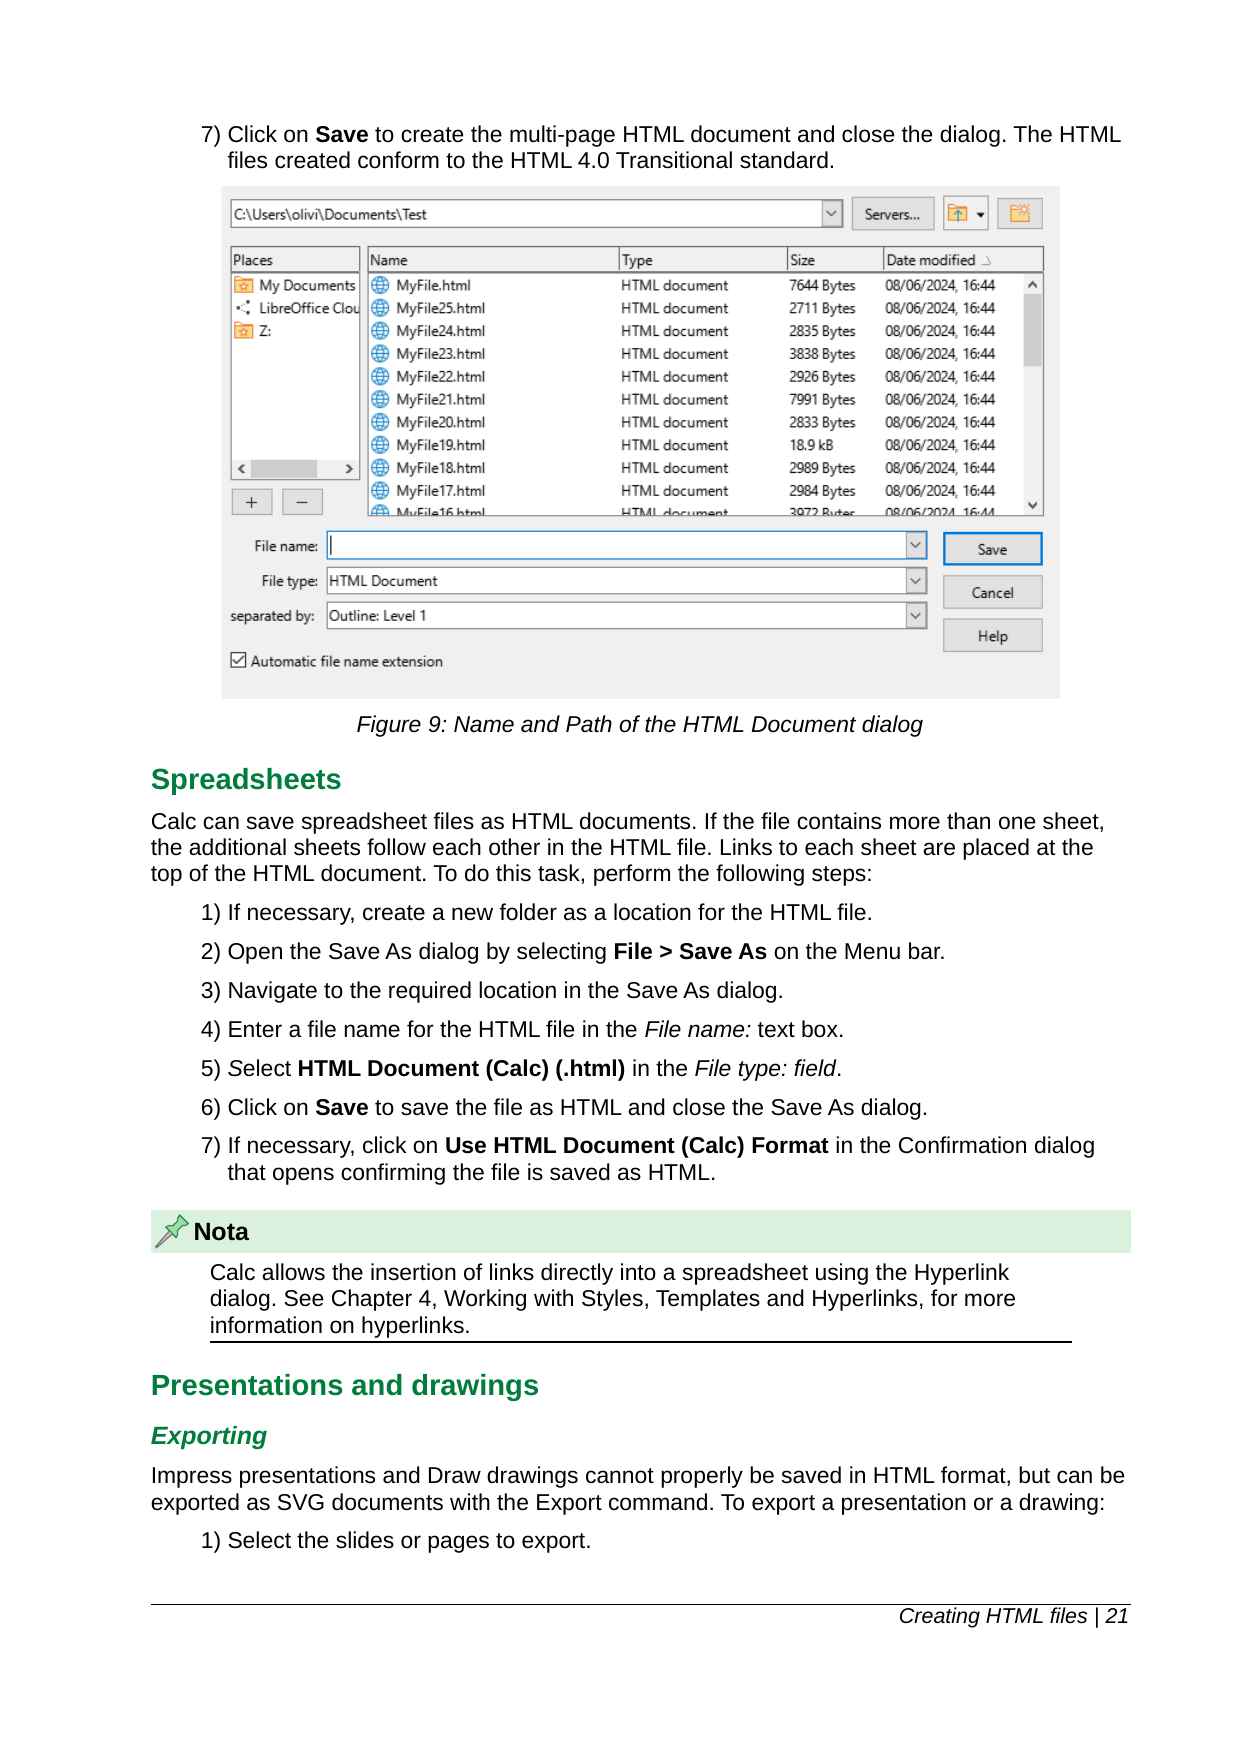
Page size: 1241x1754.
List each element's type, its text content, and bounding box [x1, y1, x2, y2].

subtitle Nota [151, 1210, 1131, 1253]
text Calc allows the insertion of links directly into a spreadsheet using the Hyperlink dialog. See Chapter 4, Working with Styles, Templates and Hyperlinks, for more information on hyperlinks. [209, 1259, 1072, 1343]
text Figure 9: Name and Path of the HTML Document dialog [221, 711, 1060, 737]
picture [221, 186, 1060, 699]
list Navigate to the required location in the Save As dialog. [227, 977, 1131, 1003]
list Calc can save spreadsheet files as HTML documents. If the file contains more than one sheet, the additional sheets follow each other in the HTML file. Links to each sheet are placed at the top of the HTML document. To do this task, perform the following steps: [151, 808, 1131, 887]
list Enter a file name for the HTML file in the File name: text box. [227, 1016, 1131, 1042]
list Select the slides or pages to export. [227, 1527, 1131, 1554]
subtitle Spreadsheets [151, 762, 1131, 795]
list Open the Save As dialog by selecting File > Save As on the Menu bar. [227, 938, 1131, 964]
list Select HTML Document (Calc) (.html) in the File type: field. [227, 1055, 1131, 1081]
list Impress presentations and Draw drawings cannot properly be saved in HTML format, but can be exported as SVG documents with the Export command. To export a presentation or a drawing: [151, 1462, 1131, 1515]
list Click on Save to create the multi-page HTML document and close the dialog. The HTML files created conform to the HTML 4.0 Transitional standard. [227, 121, 1131, 174]
list Click on Save to save the file as HTML and close the Save As dialog. [227, 1093, 1131, 1120]
subtitle Exporting [151, 1421, 1131, 1450]
list If necessary, click on Use HTML Document (Calc) Format in the Confirmation dialog that opens confirming the file is saved as HTML. [227, 1132, 1131, 1185]
subtitle Presentations and drawings [151, 1368, 1131, 1401]
list If necessary, create a new folder as a location for the HTML file. [227, 899, 1131, 926]
